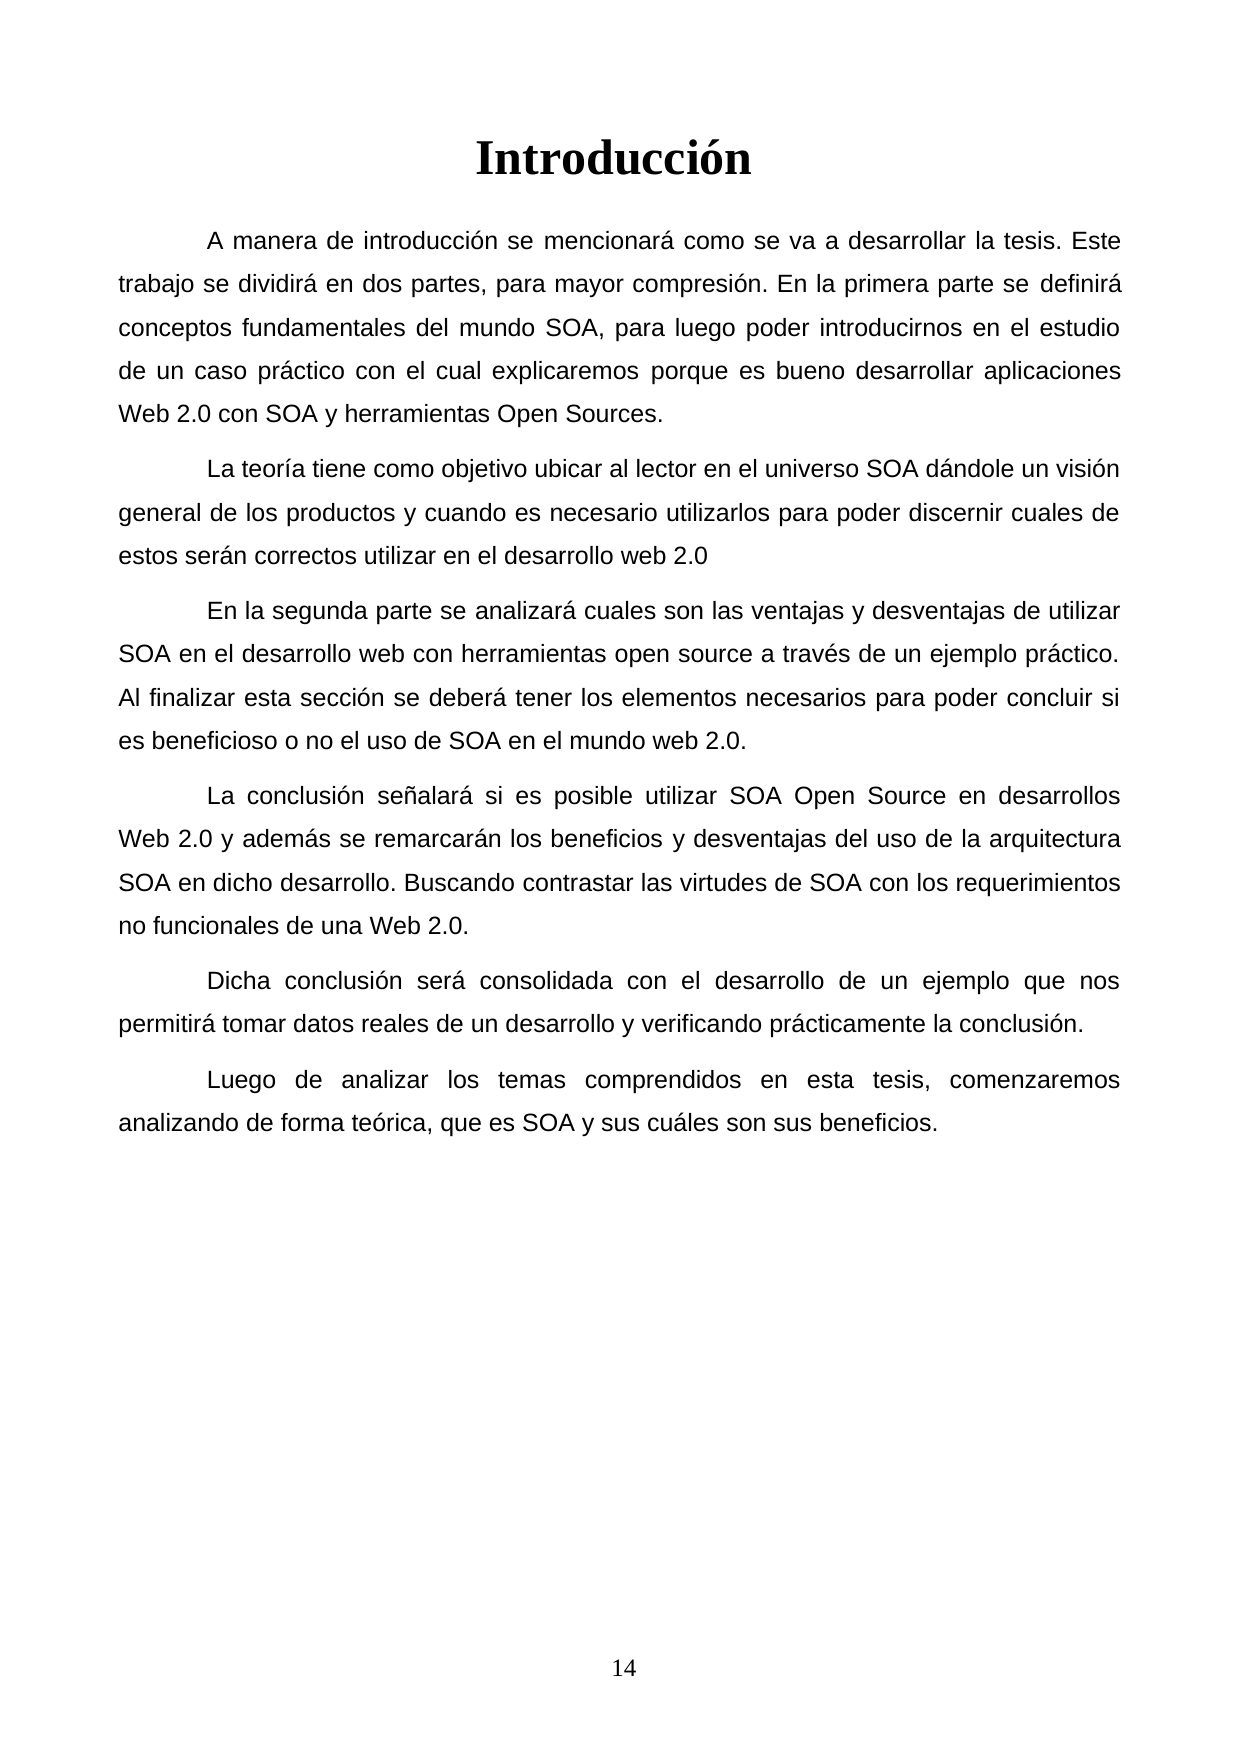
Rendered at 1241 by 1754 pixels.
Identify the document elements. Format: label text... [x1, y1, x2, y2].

subtitle Introducción [118, 128, 1122, 185]
text A manera de introducción se mencionará como se va a desarrollar la tesis. Este trabajo se dividirá en dos partes, para mayor compresión. En la primera parte se definirá conceptos fundamentales del mundo SOA, para luego poder introducirnos en el estudio de un caso práctico con el cual explicaremos porque es bueno desarrollar aplicaciones Web 2.0 con SOA y herramientas Open Sources. [118, 226, 1122, 428]
text La conclusión señalará si es posible utilizar SOA Open Source en desarrollos Web 2.0 y además se remarcarán los beneficios y desventajas del uso de la arquitectura SOA en dicho desarrollo. Buscando contrastar las virtudes de SOA con los requerimientos no funcionales de una Web 2.0. [118, 781, 1122, 939]
text Luego de analizar los temas comprendidos en esta tesis, comenzaremos analizando de forma teórica, que es SOA y sus cuáles son sus beneficios. [118, 1065, 1122, 1137]
text En la segunda parte se analizará cuales son las ventajas y desventajas de utilizar SOA en el desarrollo web con herramientas open source a través de un ejemplo práctico. Al finalizar esta sección se deberá tener los elementos necesarios para poder concluir si es beneficioso o no el uso de SOA en el mundo web 2.0. [118, 596, 1122, 754]
text La teoría tiene como objetivo ubicar al lector en el universo SOA dándole un visión general de los productos y cuando es necesario utilizarlos para poder discernir cuales de estos serán correctos utilizar en el desarrollo web 2.0 [118, 454, 1122, 569]
text Dicha conclusión será consolidada con el desarrollo de un ejemplo que nos permitirá tomar datos reales de un desarrollo y verificando prácticamente la conclusión. [118, 966, 1122, 1038]
